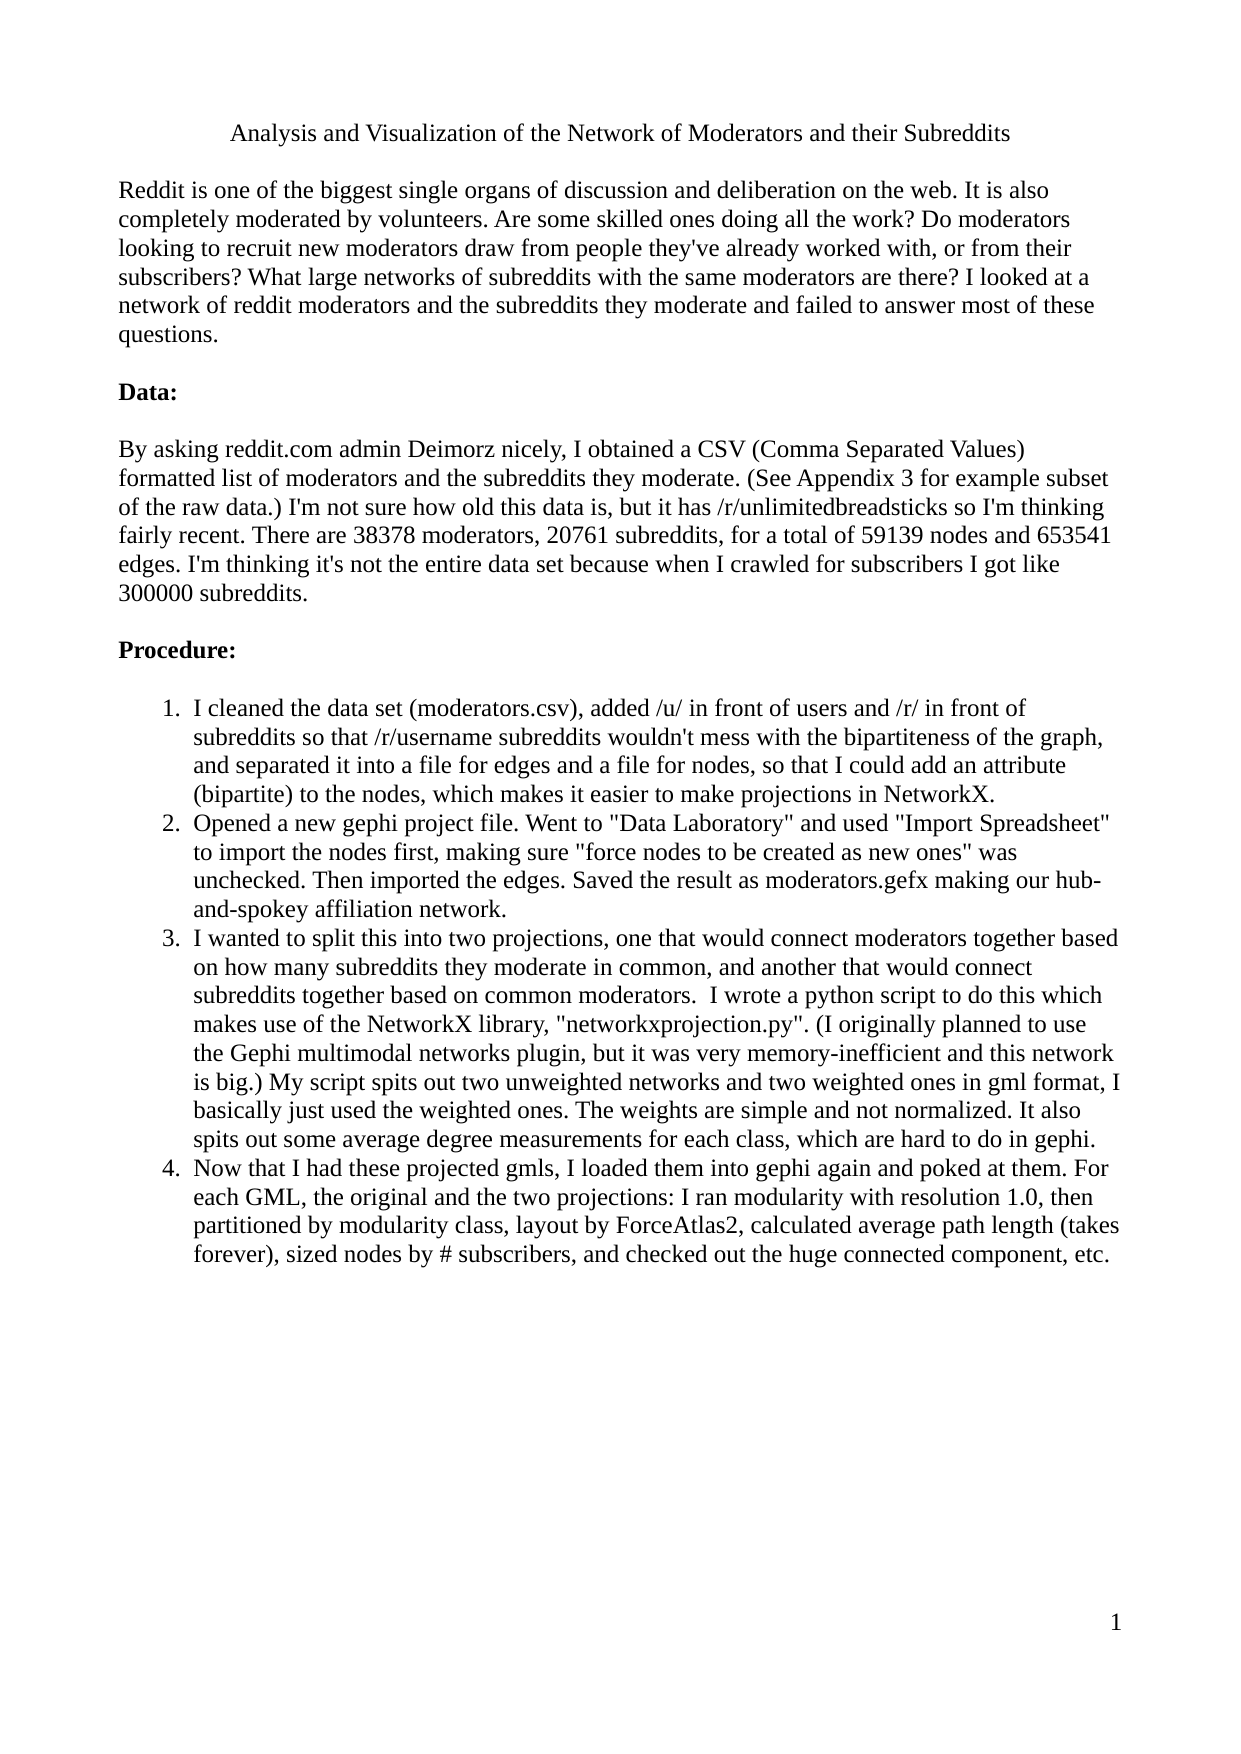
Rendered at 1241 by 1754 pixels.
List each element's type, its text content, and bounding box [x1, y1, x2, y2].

text By asking reddit.com admin Deimorz nicely, I obtained a CSV (Comma Separated Values) formatted list of moderators and the subreddits they moderate. (See Appendix 3 for example subset of the raw data.) I'm not sure how old this data is, but it has /r/unlimitedbreadsticks so I'm thinking fairly recent. There are 38378 moderators, 20761 subreddits, for a total of 59139 nodes and 653541 edges. I'm thinking it's not the entire data set because when I crawled for subscribers I got like 300000 subreddits. [118, 434, 1122, 607]
text Data: [118, 377, 1122, 406]
text Reddit is one of the biggest single organs of discussion and deliberation on the web. It is also completely moderated by volunteers. Are some skilled ones doing all the work? Do moderators looking to recruit new moderators draw from people they've already worked with, or from their subscribers? What large networks of subreddits with the same moderators are there? I looked at a network of reddit moderators and the subreddits they moderate and failed to answer most of these questions. [118, 176, 1122, 348]
list I wanted to split this into two projections, one that would connect moderators together based on how many subreddits they moderate in common, and another that would connect subreddits together based on common moderators. I wrote a python script to do this which makes use of the NetworkX library, "networkxprojection.py". (I originally planned to use the Gephi multimodal networks plugin, but it was very memory-inefficient and this network is big.) My script spits out two unweighted networks and two weighted ones in gml format, I basically just used the weighted ones. The weights are simple and not normalized. It also spits out some average degree measurements for each class, which are hard to do in gephi. [156, 923, 1122, 1153]
list Opened a new gephi project file. Went to "Data Laboratory" and used "Import Spreadsheet" to import the nodes first, making sure "force nodes to be created as new ones" was unchecked. Then imported the edges. Saved the result as moderators.gefx making our hub-and-spokey affiliation network. [156, 808, 1122, 923]
text Analysis and Visualization of the Network of Moderators and their Subreddits [118, 118, 1122, 147]
text Procedure: [118, 636, 1122, 664]
list Now that I had these projected gmls, I loaded them into gephi again and poked at them. For each GML, the original and the two projections: I ran modularity with resolution 1.0, then partitioned by modularity class, layout by ForceAtlas2, calculated average path length (takes forever), sized nodes by # subscribers, and checked out the huge connected component, etc. [156, 1153, 1122, 1268]
list I cleaned the data set (moderators.csv), added /u/ in front of users and /r/ in front of subreddits so that /r/username subreddits wouldn't mess with the bipartiteness of the graph, and separated it into a file for edges and a file for nodes, so that I could add an attribute (bipartite) to the nodes, which makes it easier to make projections in NetworkX. [156, 693, 1122, 808]
